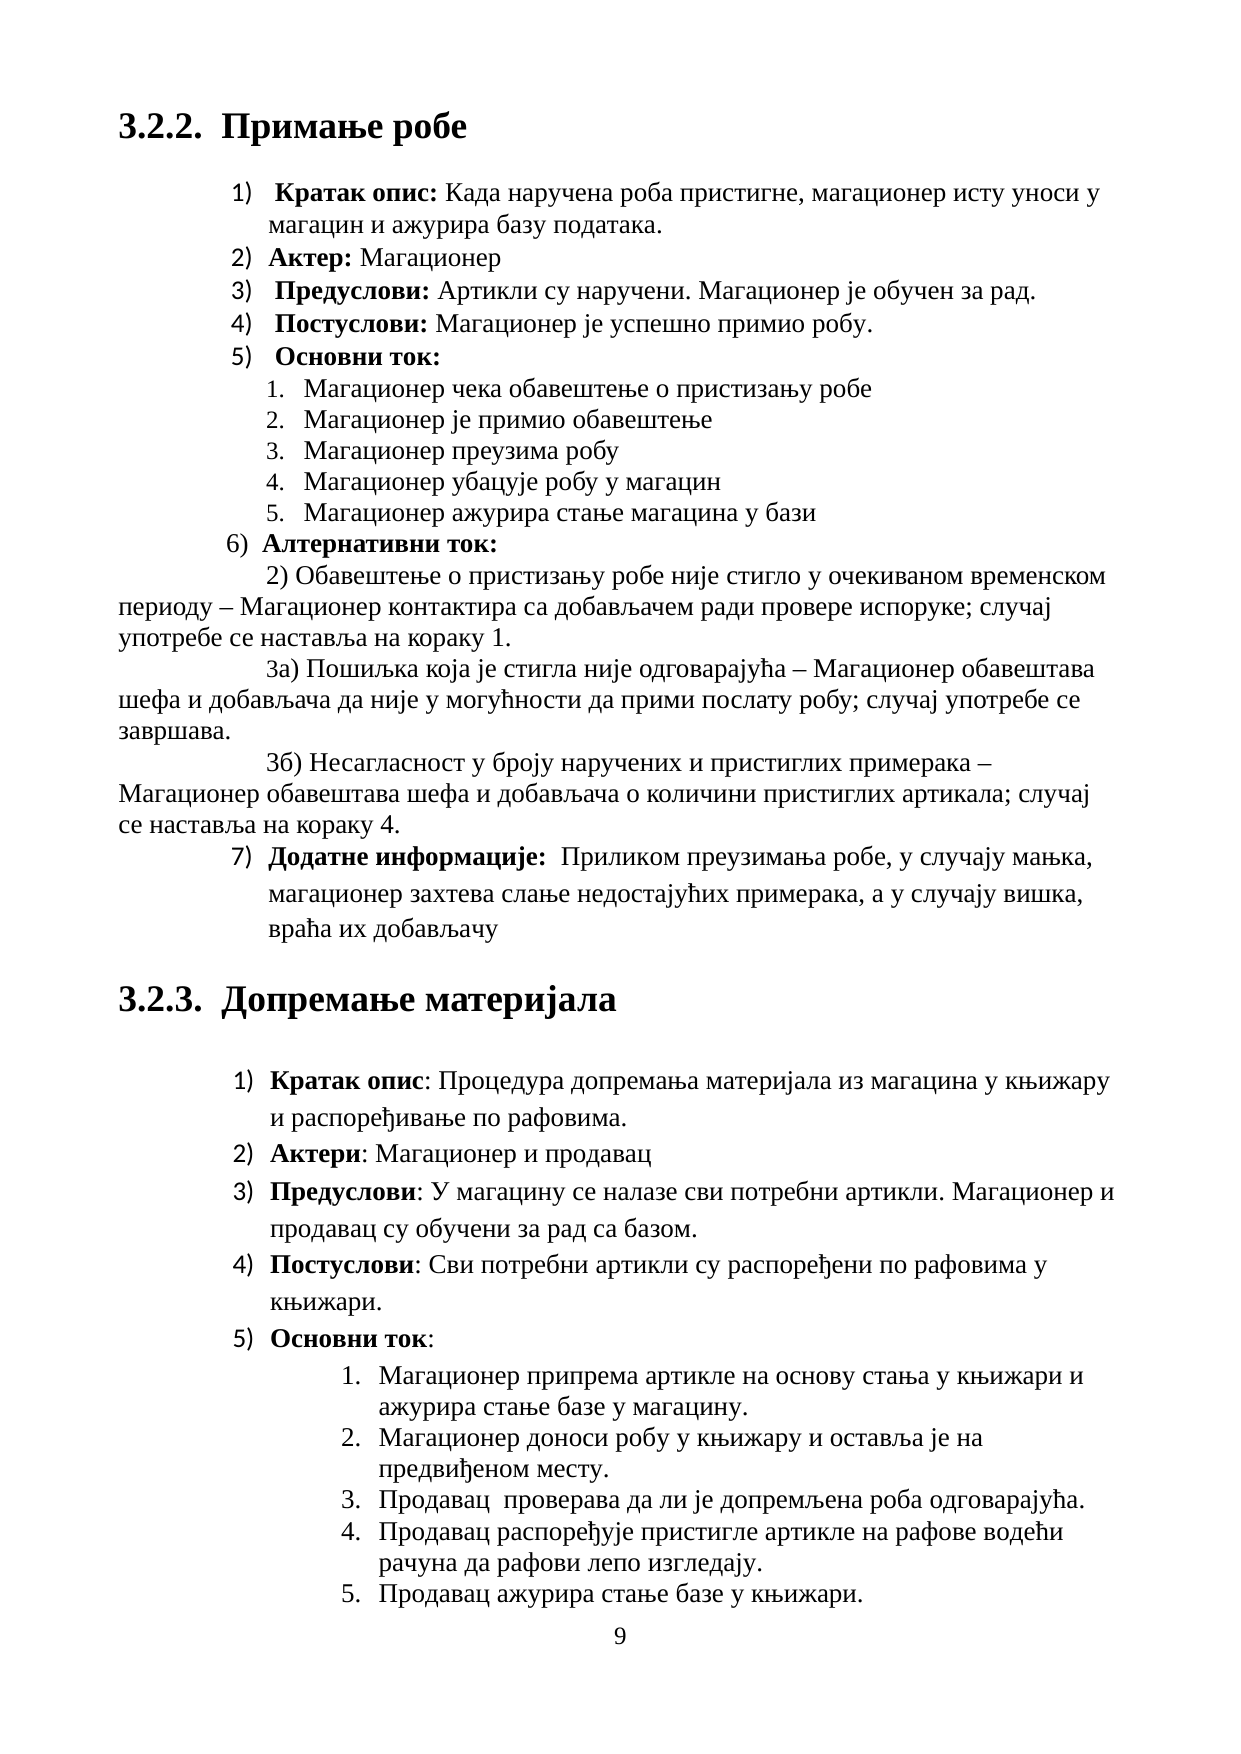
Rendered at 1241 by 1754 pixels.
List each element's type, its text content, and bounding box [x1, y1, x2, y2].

list Магационер преузима робу [266, 434, 1122, 465]
list Предуслови: У магацину се налазе сви потребни артикли. Магационер и продавац су обучени за рад са базом. [232, 1174, 1122, 1243]
list Продавац ажурира стање базе у књижари. [341, 1577, 1122, 1608]
text 6) Алтернативни ток: [118, 528, 1122, 559]
list Продавац проверава да ли је допремљена роба одговарајућа. [341, 1483, 1122, 1515]
text 3.2.2. Примање робе [118, 104, 1122, 147]
list Магационер доноси робу у књижару и оставља је на предвиђеном месту. [341, 1421, 1122, 1483]
list Магационер чека обавештење о пристизању робе [266, 372, 1122, 403]
list Магационер ажурира стање магацина у бази [266, 496, 1122, 528]
list Магационер припрема артикле на основу стања у књижари и ажурира стање базе у магацину. [341, 1359, 1122, 1421]
list Магационер је примио обавештење [266, 403, 1122, 434]
list Продавац распоређује пристигле артикле на рафове водећи рачуна да рафови лепо изгледају. [341, 1515, 1122, 1577]
list Постуслови: Сви потребни артикли су распоређени по рафовима у књижари. [232, 1248, 1122, 1316]
list Актери: Магационер и продавац [232, 1136, 1122, 1169]
list Кратак опис: Када наручена роба пристигне, магационер исту уноси у магацин и ажурира базу података. [231, 176, 1122, 240]
list Додатне информације: Приликом преузимања робе, у случају мањка, магационер захтева слање недостајућих примерака, а у случају вишка, враћа их добављачу [231, 839, 1122, 943]
list Кратак опис: Процедура допремања материјала из магацина у књижару и распоређивање по рафовима. [232, 1063, 1122, 1132]
list Предуслови: Артикли су наручени. Магационер је обучен за рад. [231, 273, 1122, 306]
text 3.2.3. Допремање материјала [118, 977, 1122, 1020]
list Магационер убацује робу у магацин [266, 465, 1122, 496]
text 2) Обавештење о пристизању робе није стигло у очекиваном временском периоду – Магационер контактира са добављачем ради провере испоруке; случај употребе се наставља на кораку 1. [118, 559, 1122, 652]
list Oсновни ток: [231, 339, 1122, 372]
text 3а) Пошиљка која је стигла није одговарајућа – Магационер обавештава шефа и добављача да није у могућности да прими послату робу; случај употребе се завршава. [118, 652, 1122, 746]
list Актер: Магационер [231, 240, 1122, 273]
text 3б) Несагласност у броју наручених и пристиглих примерака – Магационер обавештава шефа и добављача о количини пристиглих артикала; случај се наставља на кораку 4. [118, 746, 1122, 839]
list Основни ток: [232, 1321, 1122, 1354]
list Постуслови: Магационер је успешно примио робу. [231, 306, 1122, 339]
